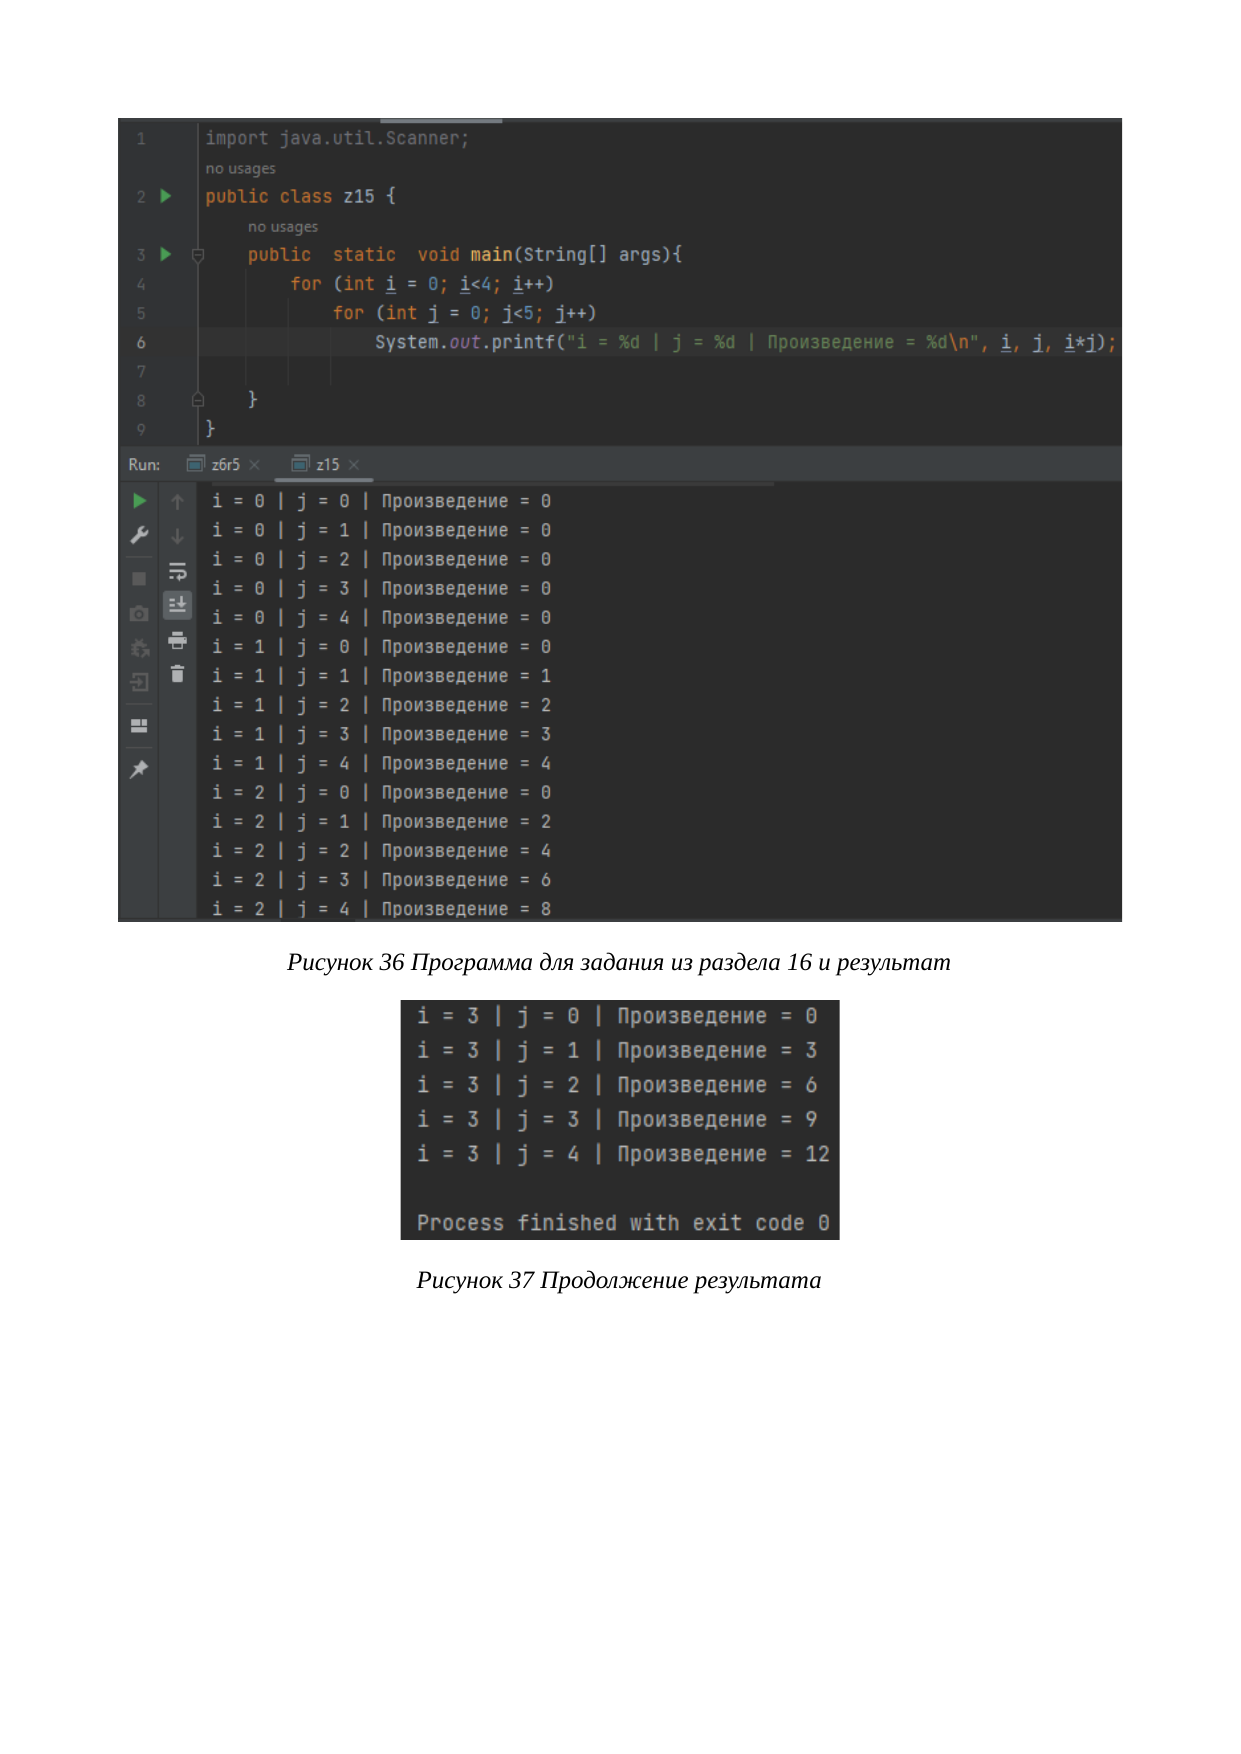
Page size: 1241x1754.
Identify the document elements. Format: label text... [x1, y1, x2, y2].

text Рисунок 36 Программа для задания из раздела 16 и результат [118, 947, 1122, 976]
text Рисунок 37 Продолжение результата [118, 1265, 1122, 1294]
